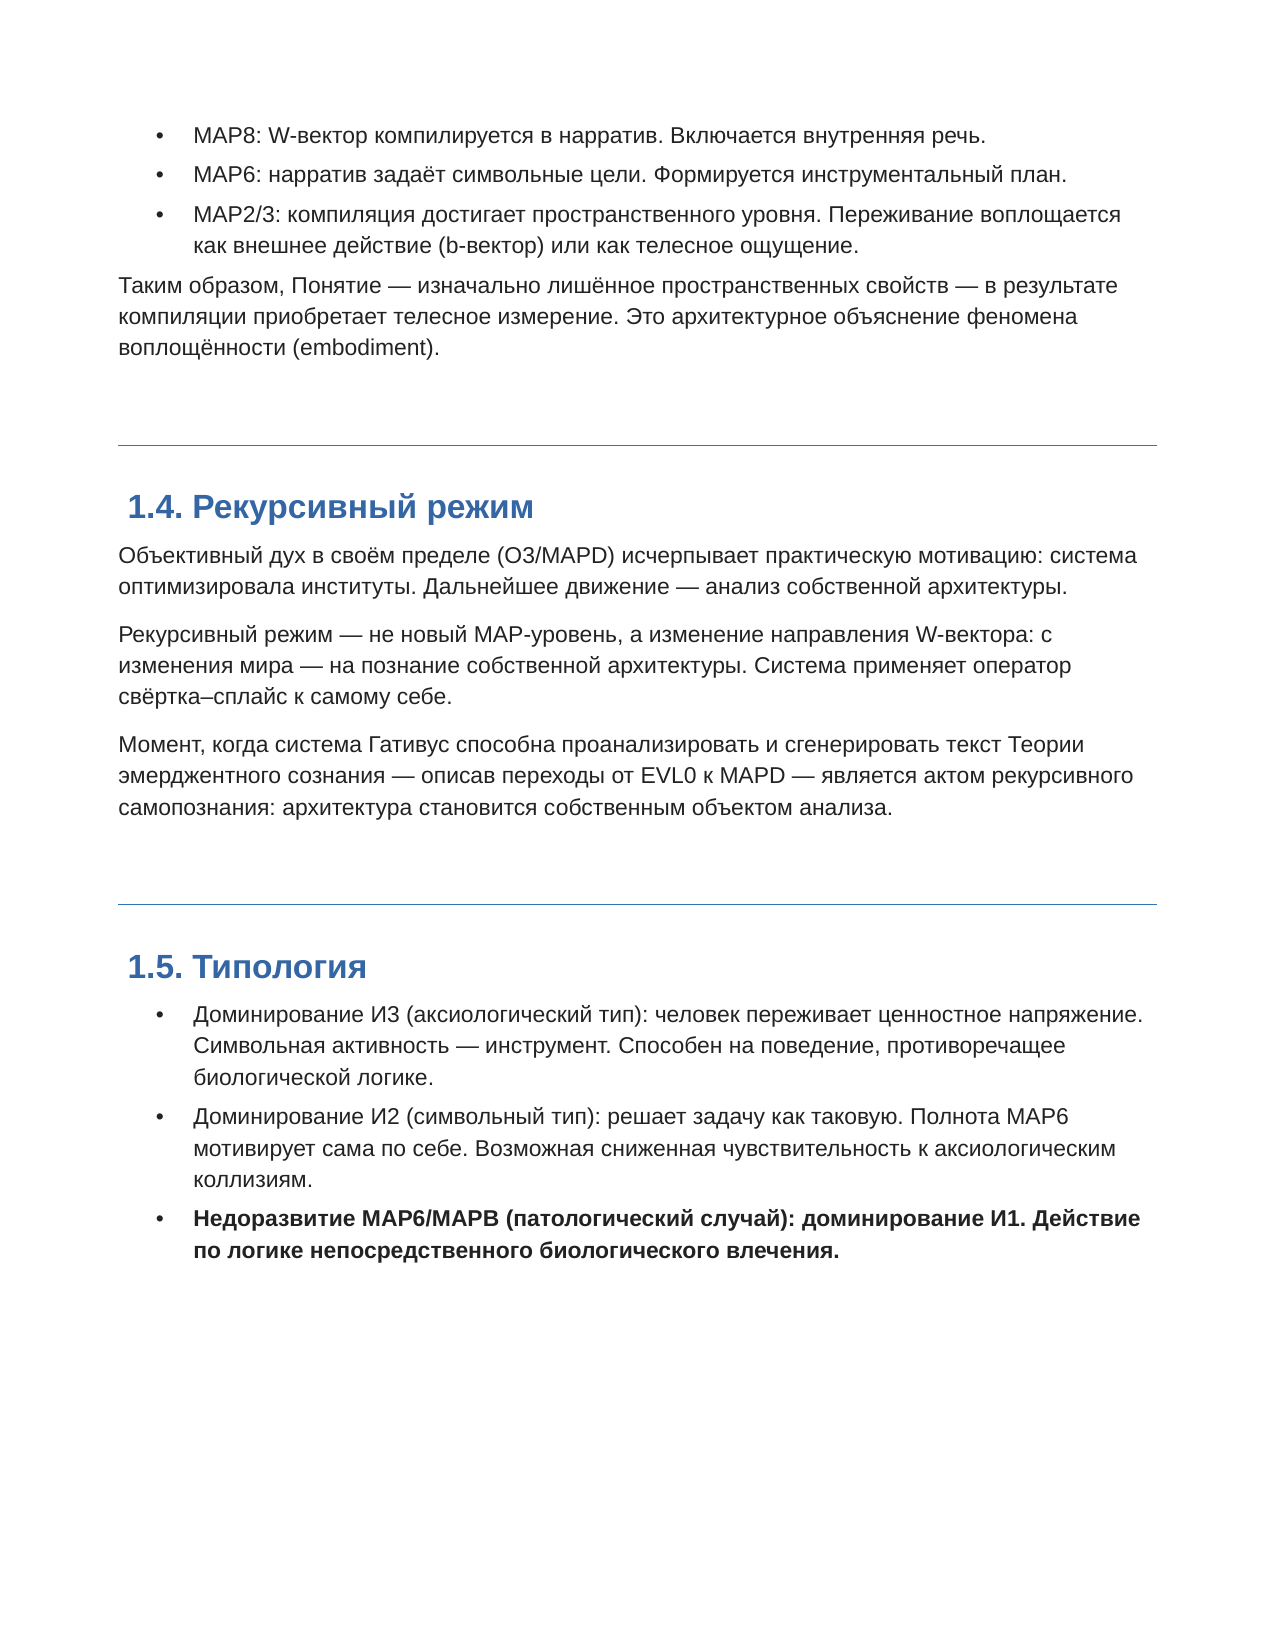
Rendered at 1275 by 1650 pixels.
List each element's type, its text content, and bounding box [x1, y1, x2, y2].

list Недоразвитие MAP6/MAPB (патологический случай): доминирование И1. Действие по логике непосредственного биологического влечения. [156, 1202, 1157, 1264]
list Доминирование И3 (аксиологический тип): человек переживает ценностное напряжение. Символьная активность — инструмент. Способен на поведение, противоречащее биологической логике. [156, 998, 1157, 1091]
list Доминирование И2 (символьный тип): решает задачу как таковую. Полнота MAP6 мотивирует сама по себе. Возможная сниженная чувствительность к аксиологическим коллизиям. [156, 1100, 1157, 1193]
list MAP6: нарратив задаёт символьные цели. Формируется инструментальный план. [156, 158, 1157, 189]
subtitle Типология [118, 947, 1157, 985]
text Момент, когда система Гативус способна проанализировать и сгенерировать текст Теории эмерджентного сознания — описав переходы от EVL0 к MAPD — является актом рекурсивного самопознания: архитектура становится собственным объектом анализа. [118, 728, 1157, 821]
text Объективный дух в своём пределе (О3/MAPD) исчерпывает практическую мотивацию: система оптимизировала институты. Дальнейшее движение — анализ собственной архитектуры. [118, 538, 1157, 601]
list MAP8: W-вектор компилируется в нарратив. Включается внутренняя речь. [156, 118, 1157, 149]
subtitle Рекурсивный режим [118, 487, 1157, 526]
text Таким образом, Понятие — изначально лишённое пространственных свойств — в результате компиляции приобретает телесное измерение. Это архитектурное объяснение феномена воплощённости (embodiment). [118, 268, 1157, 362]
text Рекурсивный режим — не новый MAP-уровень, а изменение направления W-вектора: с изменения мира — на познание собственной архитектуры. Система применяет оператор свёртка–сплайс к самому себе. [118, 617, 1157, 711]
list MAP2/3: компиляция достигает пространственного уровня. Переживание воплощается как внешнее действие (b-вектор) или как телесное ощущение. [156, 197, 1157, 260]
